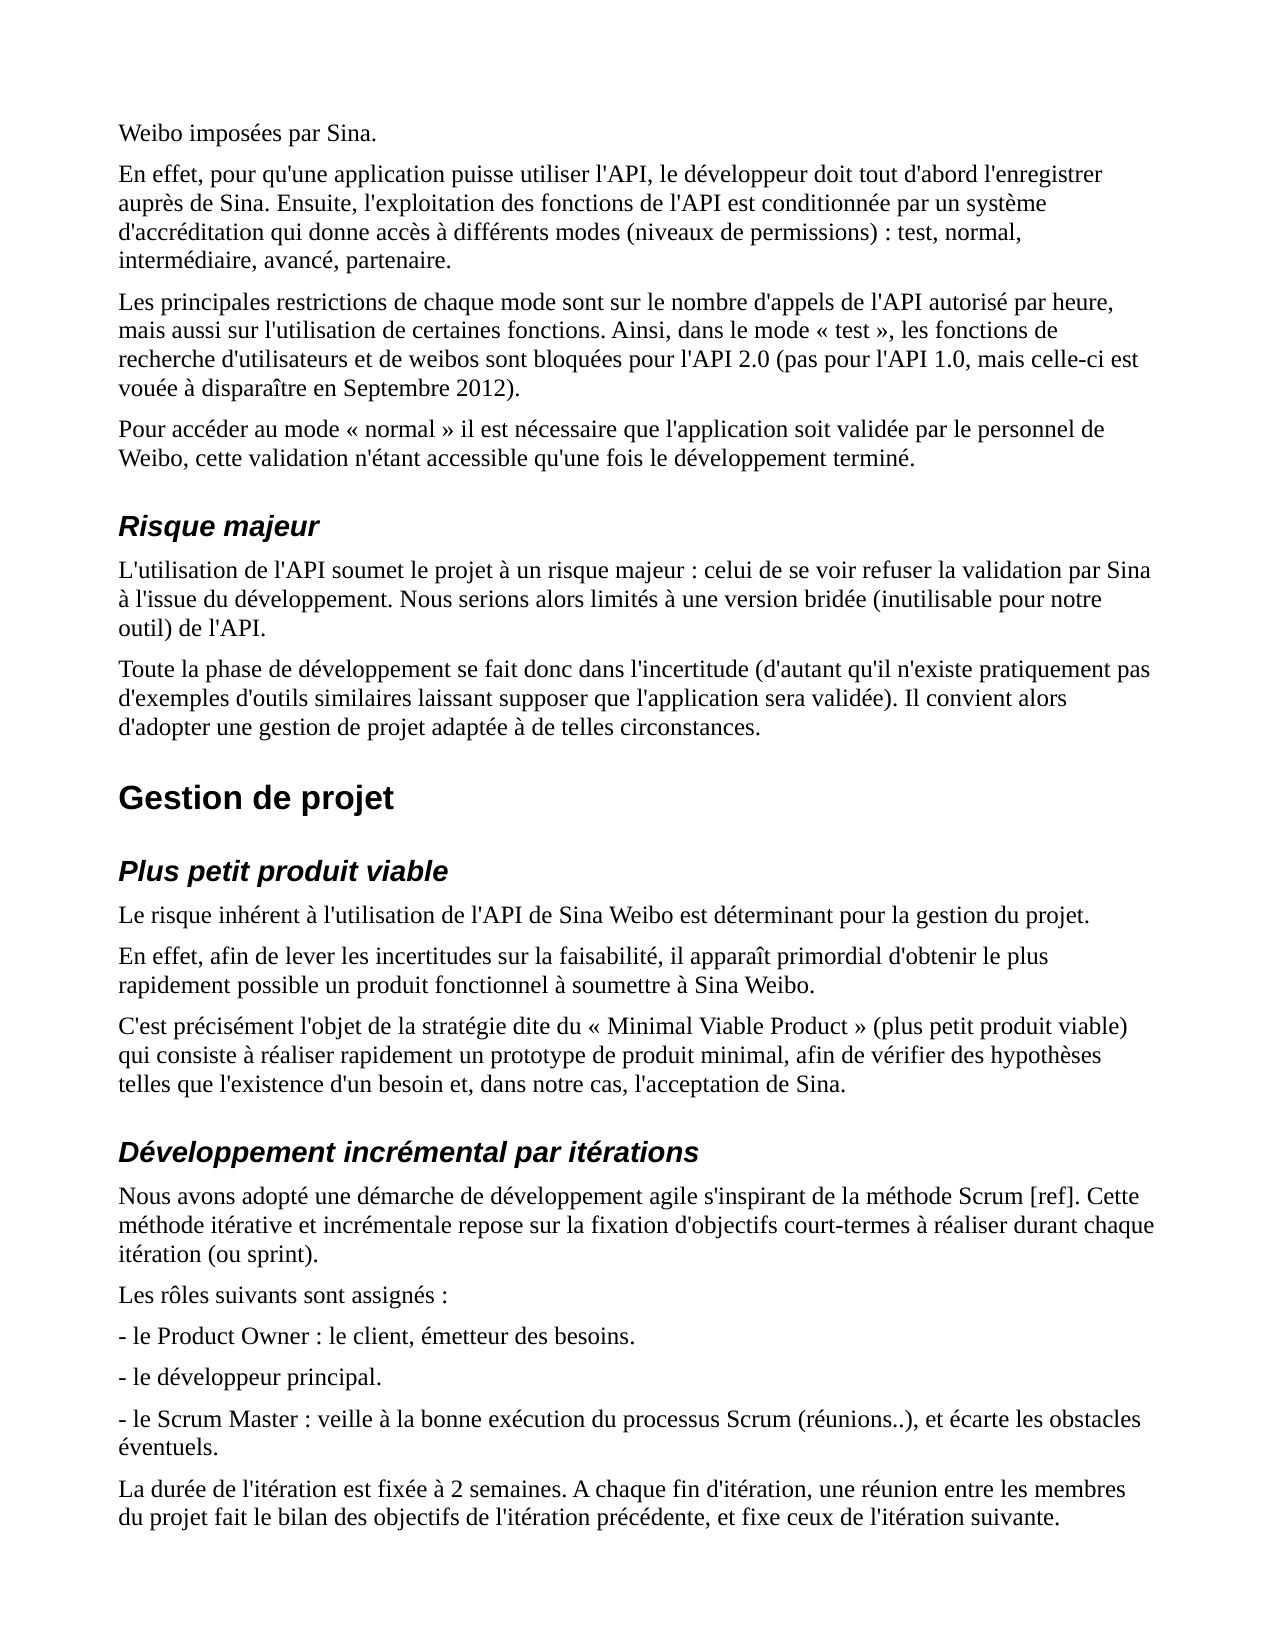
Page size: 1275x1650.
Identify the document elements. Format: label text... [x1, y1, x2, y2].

text Toute la phase de développement se fait donc dans l'incertitude (d'autant qu'il n'existe pratiquement pas d'exemples d'outils similaires laissant supposer que l'application sera validée). Il convient alors d'adopter une gestion de projet adaptée à de telles circonstances. [118, 654, 1157, 740]
text L'utilisation de l'API soumet le projet à un risque majeur : celui de se voir refuser la validation par Sina à l'issue du développement. Nous serions alors limités à une version bridée (inutilisable pour notre outil) de l'API. [118, 555, 1157, 642]
text En effet, afin de lever les incertitudes sur la faisabilité, il apparaît primordial d'obtenir le plus rapidement possible un produit fonctionnel à soumettre à Sina Weibo. [118, 941, 1157, 999]
text Nous avons adopté une démarche de développement agile s'inspirant de la méthode Scrum [ref]. Cette méthode itérative et incrémentale repose sur la fixation d'objectifs court-termes à réaliser durant chaque itération (ou sprint). [118, 1181, 1157, 1267]
text En effet, pour qu'une application puisse utiliser l'API, le développeur doit tout d'abord l'enregistrer auprès de Sina. Ensuite, l'exploitation des fonctions de l'API est conditionnée par un système d'accréditation qui donne accès à différents modes (niveaux de permissions) : test, normal, intermédiaire, avancé, partenaire. [118, 159, 1157, 274]
text - le Scrum Master : veille à la bonne exécution du processus Scrum (réunions..), et écarte les obstacles éventuels. [118, 1404, 1157, 1461]
subtitle Plus petit produit viable [118, 854, 1157, 888]
text Les principales restrictions de chaque mode sont sur le nombre d'appels de l'API autorisé par heure, mais aussi sur l'utilisation de certaines fonctions. Ainsi, dans le mode « test », les fonctions de recherche d'utilisateurs et de weibos sont bloquées pour l'API 2.0 (pas pour l'API 1.0, mais celle-ci est vouée à disparaître en Septembre 2012). [118, 287, 1157, 402]
text Weibo imposées par Sina. [118, 118, 1157, 147]
subtitle Risque majeur [118, 509, 1157, 543]
text Pour accéder au mode « normal » il est nécessaire que l'application soit validée par le personnel de Weibo, cette validation n'étant accessible qu'une fois le développement terminé. [118, 414, 1157, 472]
text - le développeur principal. [118, 1362, 1157, 1391]
text La durée de l'itération est fixée à 2 semaines. A chaque fin d'itération, une réunion entre les membres du projet fait le bilan des objectifs de l'itération précédente, et fixe ceux de l'itération suivante. [118, 1474, 1157, 1531]
subtitle Développement incrémental par itérations [118, 1135, 1157, 1169]
text Le risque inhérent à l'utilisation de l'API de Sina Weibo est déterminant pour la gestion du projet. [118, 900, 1157, 929]
subtitle Gestion de projet [118, 778, 1157, 817]
text C'est précisément l'objet de la stratégie dite du « Minimal Viable Product » (plus petit produit viable) qui consiste à réaliser rapidement un prototype de produit minimal, afin de vérifier des hypothèses telles que l'existence d'un besoin et, dans notre cas, l'acceptation de Sina. [118, 1011, 1157, 1098]
text - le Product Owner : le client, émetteur des besoins. [118, 1321, 1157, 1350]
text Les rôles suivants sont assignés : [118, 1280, 1157, 1309]
